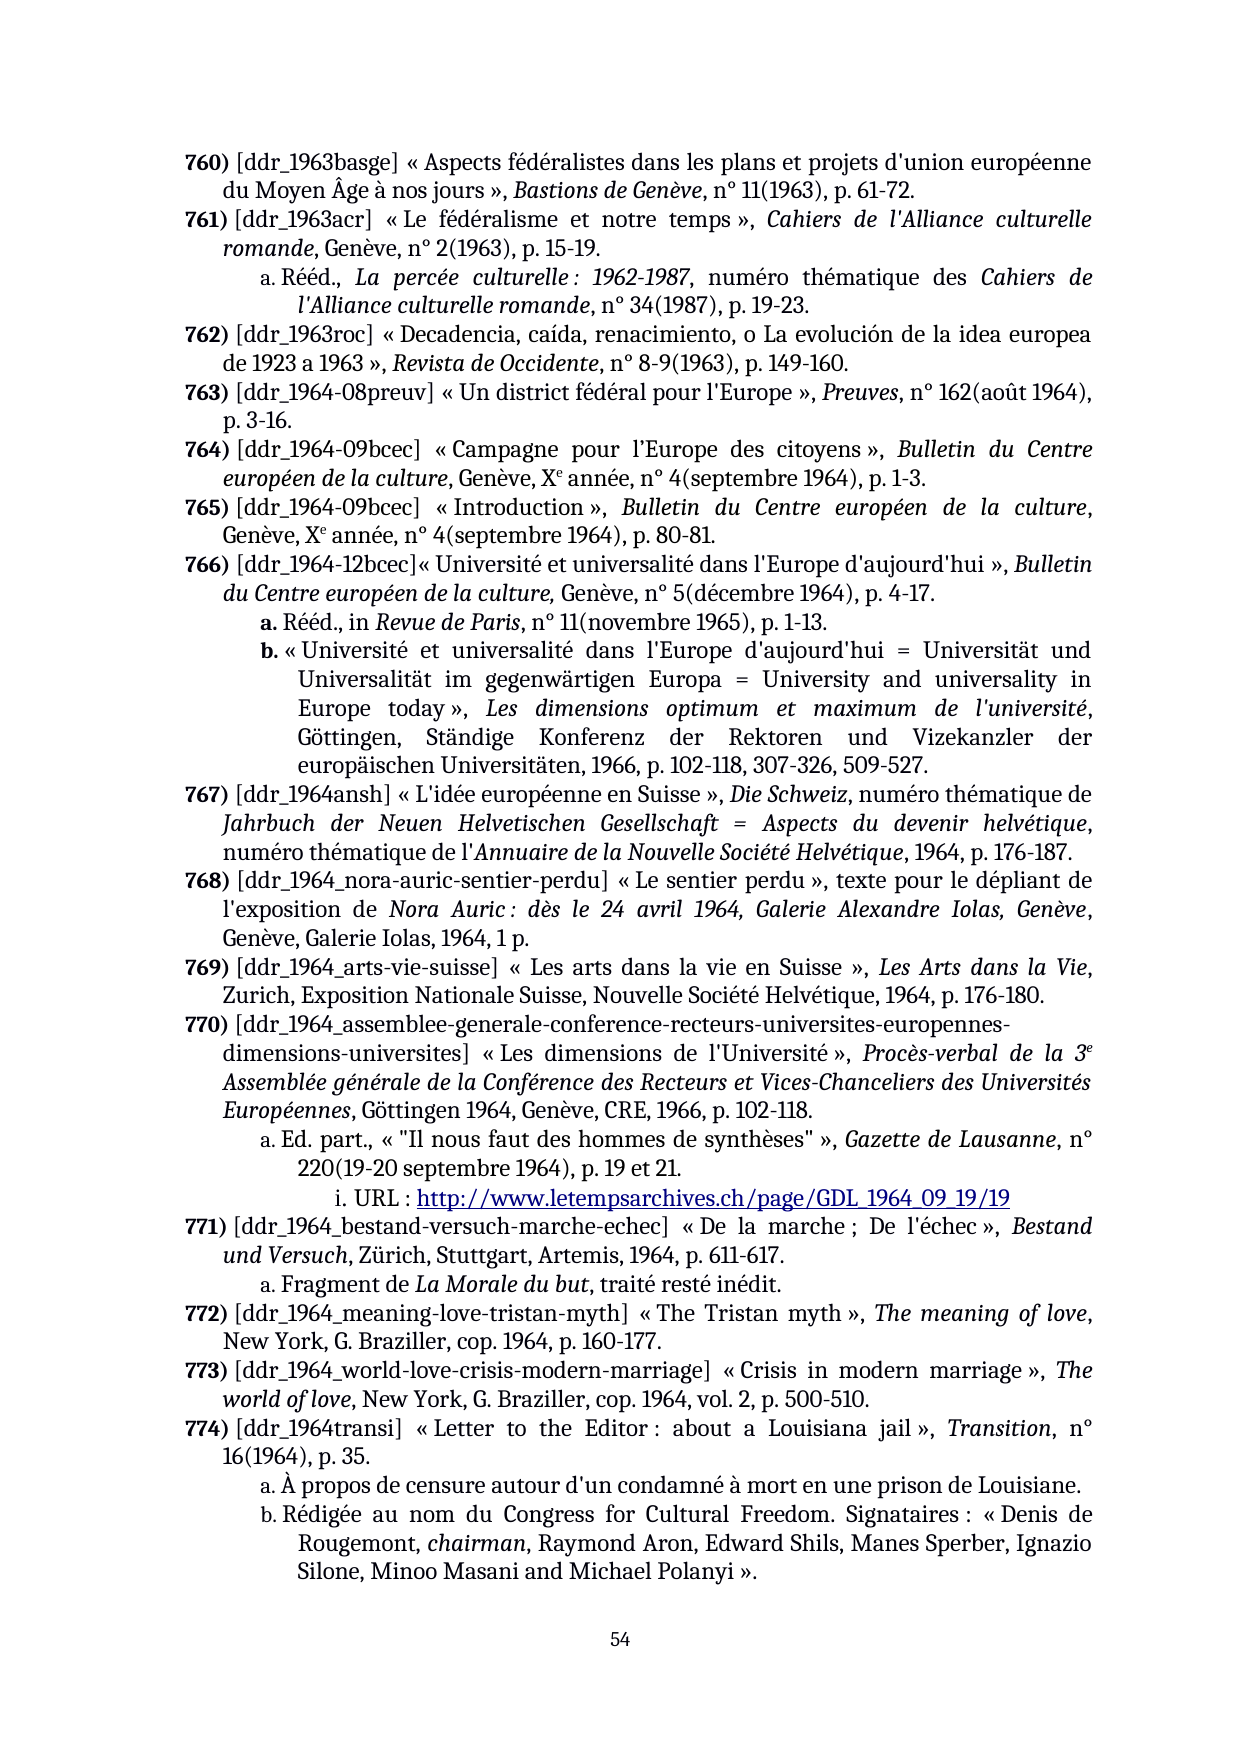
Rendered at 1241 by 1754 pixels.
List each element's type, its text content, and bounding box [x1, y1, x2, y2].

list Rééd., La percée culturelle : 1962-1987, numéro thématique des Cahiers de l'Alliance culturelle romande, n° 34(1987), p. 19-23. [260, 263, 1093, 320]
list [ddr_1964-09bcec] « Campagne pour l’Europe des citoyens », Bulletin du Centre européen de la culture, Genève, Xe année, n° 4(septembre 1964), p. 1-3. [185, 435, 1093, 493]
list [ddr_1964-08preuv] « Un district fédéral pour l'Europe », Preuves, n° 162(août 1964), p. 3-16. [185, 378, 1093, 435]
list « Université et universalité dans l'Europe d'aujourd'hui = Universität und Universalität im gegenwärtigen Europa = University and universality in Europe today », Les dimensions optimum et maximum de l'université, Göttingen, Ständige Konferenz der Rektoren und Vizekanzler der europäischen Universitäten, 1966, p. 102-118, 307-326, 509-527. [260, 636, 1093, 780]
list [ddr_1964-09bcec] « Introduction », Bulletin du Centre européen de la culture, Genève, Xe année, n° 4(septembre 1964), p. 80-81. [185, 493, 1093, 550]
list Ed. part., « "Il nous faut des hommes de synthèses" », Gazette de Lausanne, n° 220(19-20 septembre 1964), p. 19 et 21. [260, 1125, 1093, 1183]
list [ddr_1964_meaning-love-tristan-myth] « The Tristan myth », The meaning of love, New York, G. Braziller, cop. 1964, p. 160-177. [185, 1298, 1093, 1356]
list Fragment de La Morale du but, traité resté inédit. [260, 1270, 1093, 1298]
list [ddr_1963acr] « Le fédéralisme et notre temps », Cahiers de l'Alliance culturelle romande, Genève, n° 2(1963), p. 15-19. [185, 205, 1093, 263]
list [ddr_1964_bestand-versuch-marche-echec] « De la marche ; De l'échec », Bestand und Versuch, Zürich, Stuttgart, Artemis, 1964, p. 611-617. [185, 1212, 1093, 1270]
list [ddr_1963roc] « Decadencia, caída, renacimiento, o La evolución de la idea europea de 1923 a 1963 », Revista de Occidente, n° 8-9(1963), p. 149-160. [185, 320, 1093, 378]
list [ddr_1964_world-love-crisis-modern-marriage] « Crisis in modern marriage », The world of love, New York, G. Braziller, cop. 1964, vol. 2, p. 500-510. [185, 1356, 1093, 1413]
list [ddr_1964ansh] « L'idée européenne en Suisse », Die Schweiz, numéro thématique de Jahrbuch der Neuen Helvetischen Gesellschaft = Aspects du devenir helvétique, numéro thématique de l'Annuaire de la Nouvelle Société Helvétique, 1964, p. 176-187. [185, 780, 1093, 866]
list [ddr_1963basge] « Aspects fédéralistes dans les plans et projets d'union européenne du Moyen Âge à nos jours », Bastions de Genève, n° 11(1963), p. 61-72. [185, 148, 1093, 205]
list Rééd., in Revue de Paris, n° 11(novembre 1965), p. 1-13. [260, 608, 1093, 636]
list Rédigée au nom du Congress for Cultural Freedom. Signataires : « Denis de Rougemont, chairman, Raymond Aron, Edward Shils, Manes Sperber, Ignazio Silone, Minoo Masani and Michael Polanyi ». [260, 1500, 1093, 1586]
list [ddr_1964_arts-vie-suisse] « Les arts dans la vie en Suisse », Les Arts dans la Vie, Zurich, Exposition Nationale Suisse, Nouvelle Société Helvétique, 1964, p. 176-180. [185, 953, 1093, 1010]
list [ddr_1964_nora-auric-sentier-perdu] « Le sentier perdu », texte pour le dépliant de l'exposition de Nora Auric : dès le 24 avril 1964, Galerie Alexandre Iolas, Genève, Genève, Galerie Iolas, 1964, 1 p. [185, 866, 1093, 953]
list URL : http://www.letempsarchives.ch/page/GDL_1964_09_19/19 [354, 1183, 1093, 1212]
list [ddr_1964_assemblee-generale-conference-recteurs-universites-europennes-dimensions-universites] « Les dimensions de l'Université », Procès-verbal de la 3e Assemblée générale de la Conférence des Recteurs et Vices-Chanceliers des Universités Européennes, Göttingen 1964, Genève, CRE, 1966, p. 102-118. [185, 1010, 1093, 1125]
list À propos de censure autour d'un condamné à mort en une prison de Louisiane. [260, 1471, 1093, 1500]
list [ddr_1964-12bcec]« Université et universalité dans l'Europe d'aujourd'hui », Bulletin du Centre européen de la culture, Genève, n° 5(décembre 1964), p. 4‑17. [185, 550, 1093, 608]
list [ddr_1964transi] « Letter to the Editor : about a Louisiana jail », Transition, n° 16(1964), p. 35. [185, 1413, 1093, 1471]
